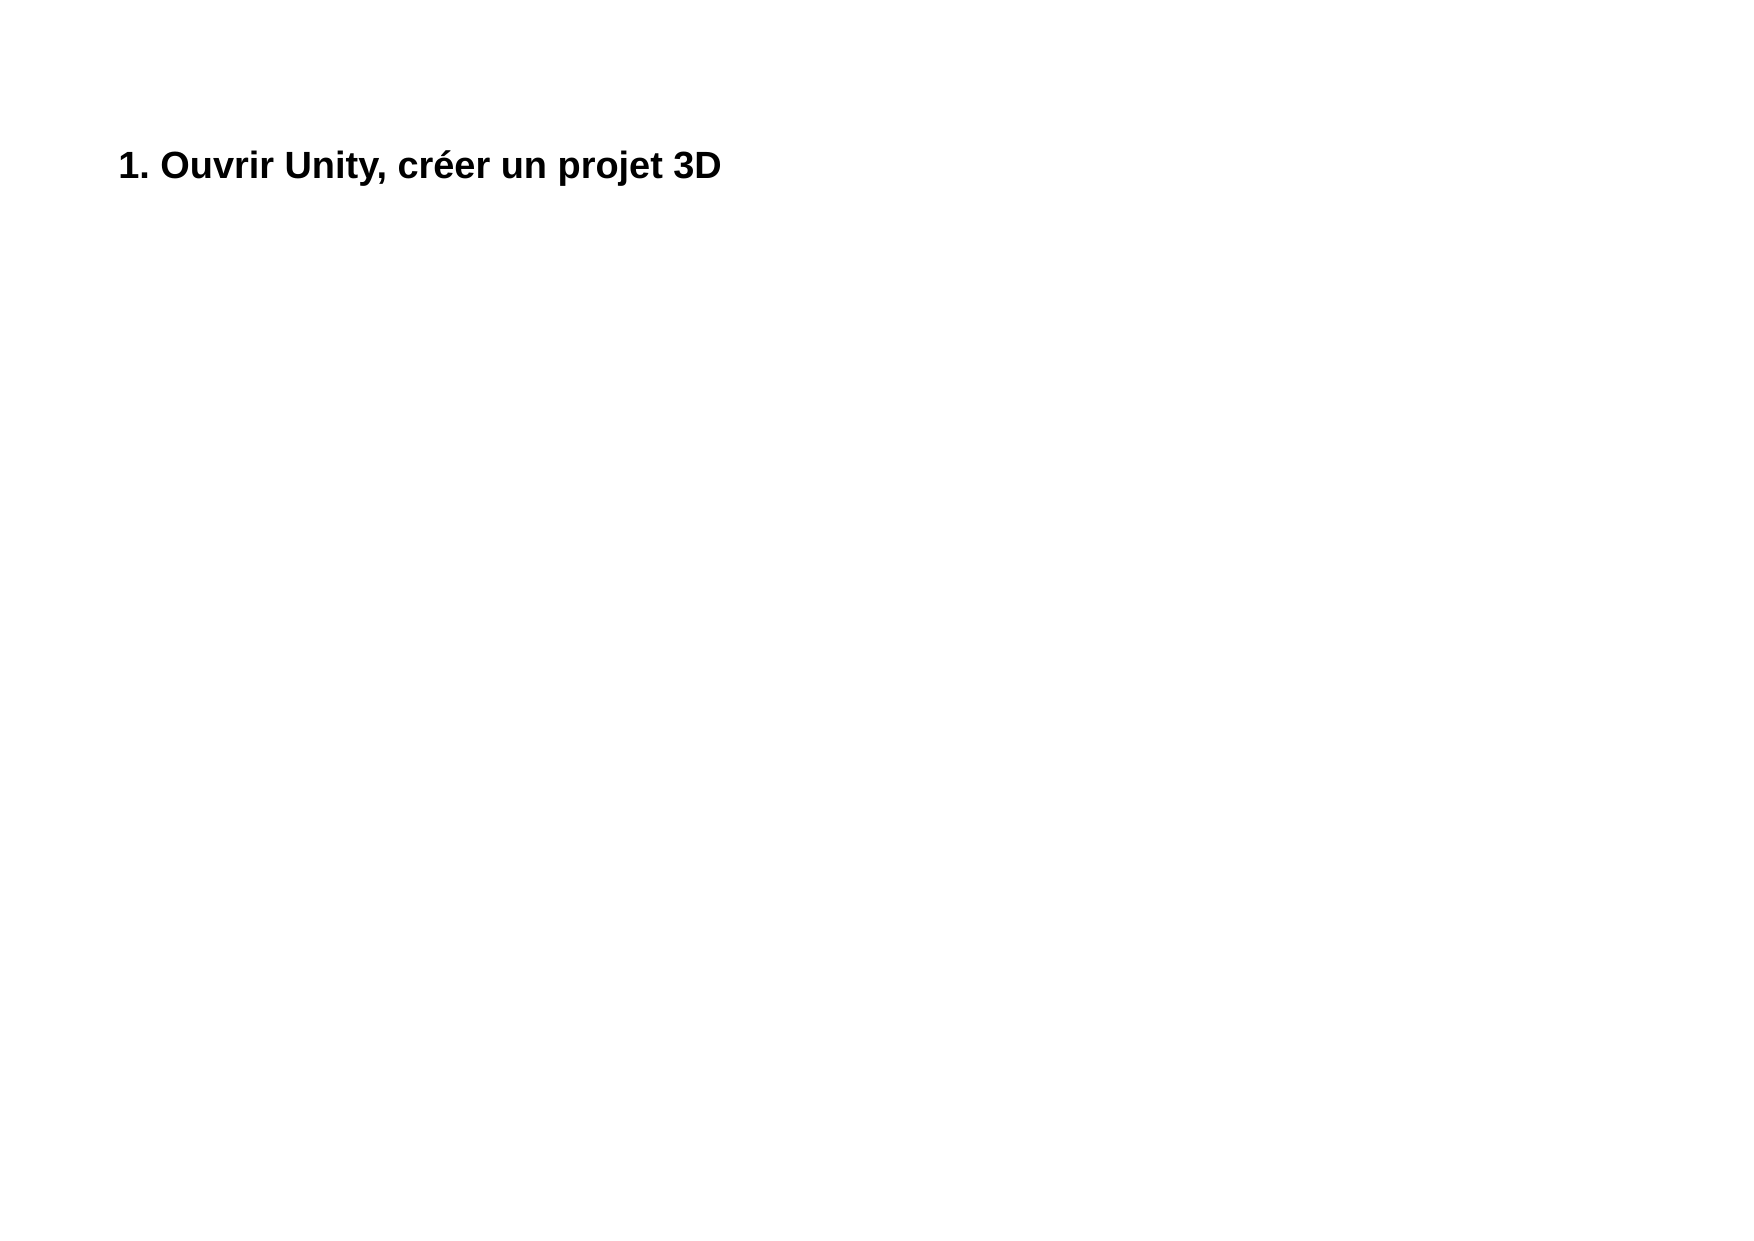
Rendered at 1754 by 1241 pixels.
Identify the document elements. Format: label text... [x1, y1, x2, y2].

subtitle 1. Ouvrir Unity, créer un projet 3D [118, 143, 1636, 187]
